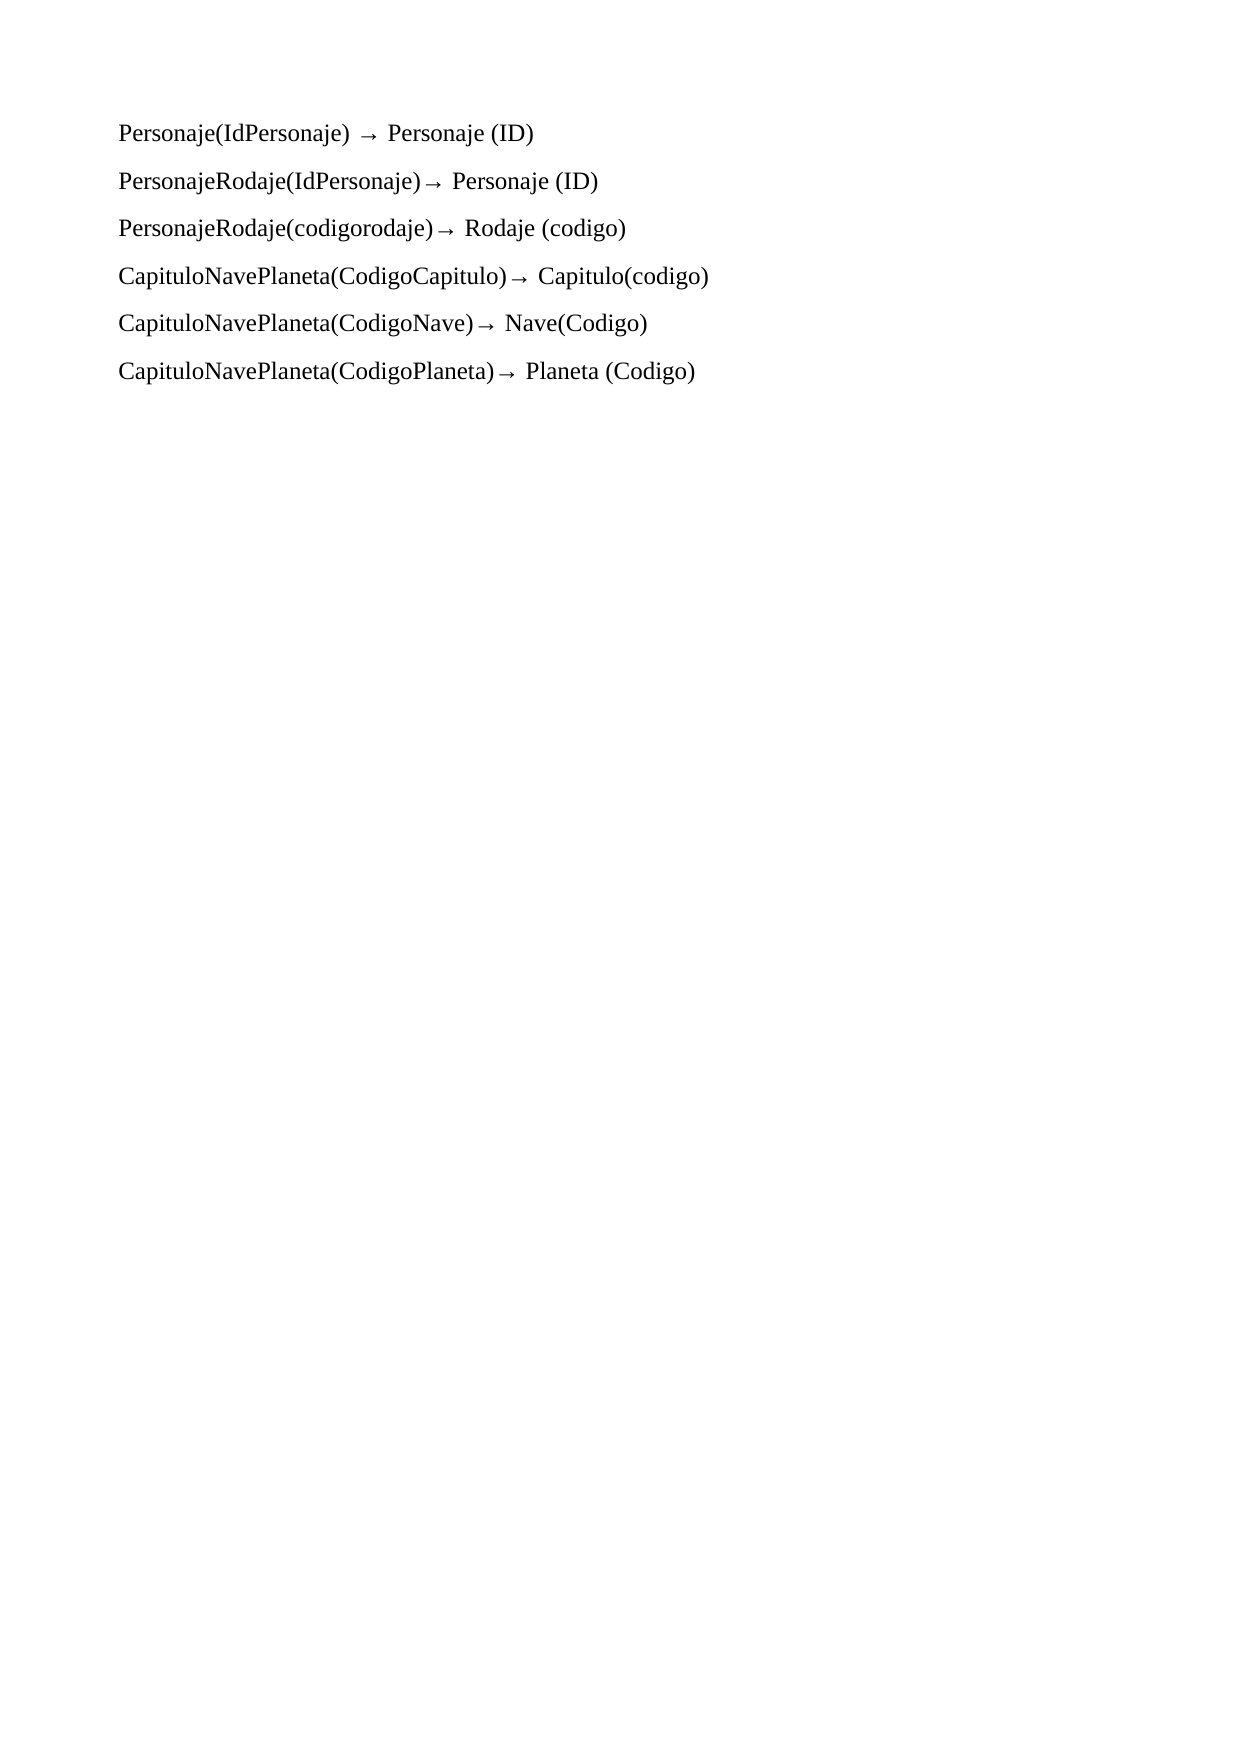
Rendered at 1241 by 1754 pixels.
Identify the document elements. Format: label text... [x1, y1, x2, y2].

text PersonajeRodaje(IdPersonaje)→ Personaje (ID) [118, 166, 1122, 194]
text PersonajeRodaje(codigorodaje)→ Rodaje (codigo) [118, 213, 1122, 242]
text CapituloNavePlaneta(CodigoCapitulo)→ Capitulo(codigo) [118, 261, 1122, 290]
text Personaje(IdPersonaje) → Personaje (ID) [118, 118, 1122, 147]
text CapituloNavePlaneta(CodigoPlaneta)→ Planeta (Codigo) [118, 356, 1122, 385]
text CapituloNavePlaneta(CodigoNave)→ Nave(Codigo) [118, 308, 1122, 337]
